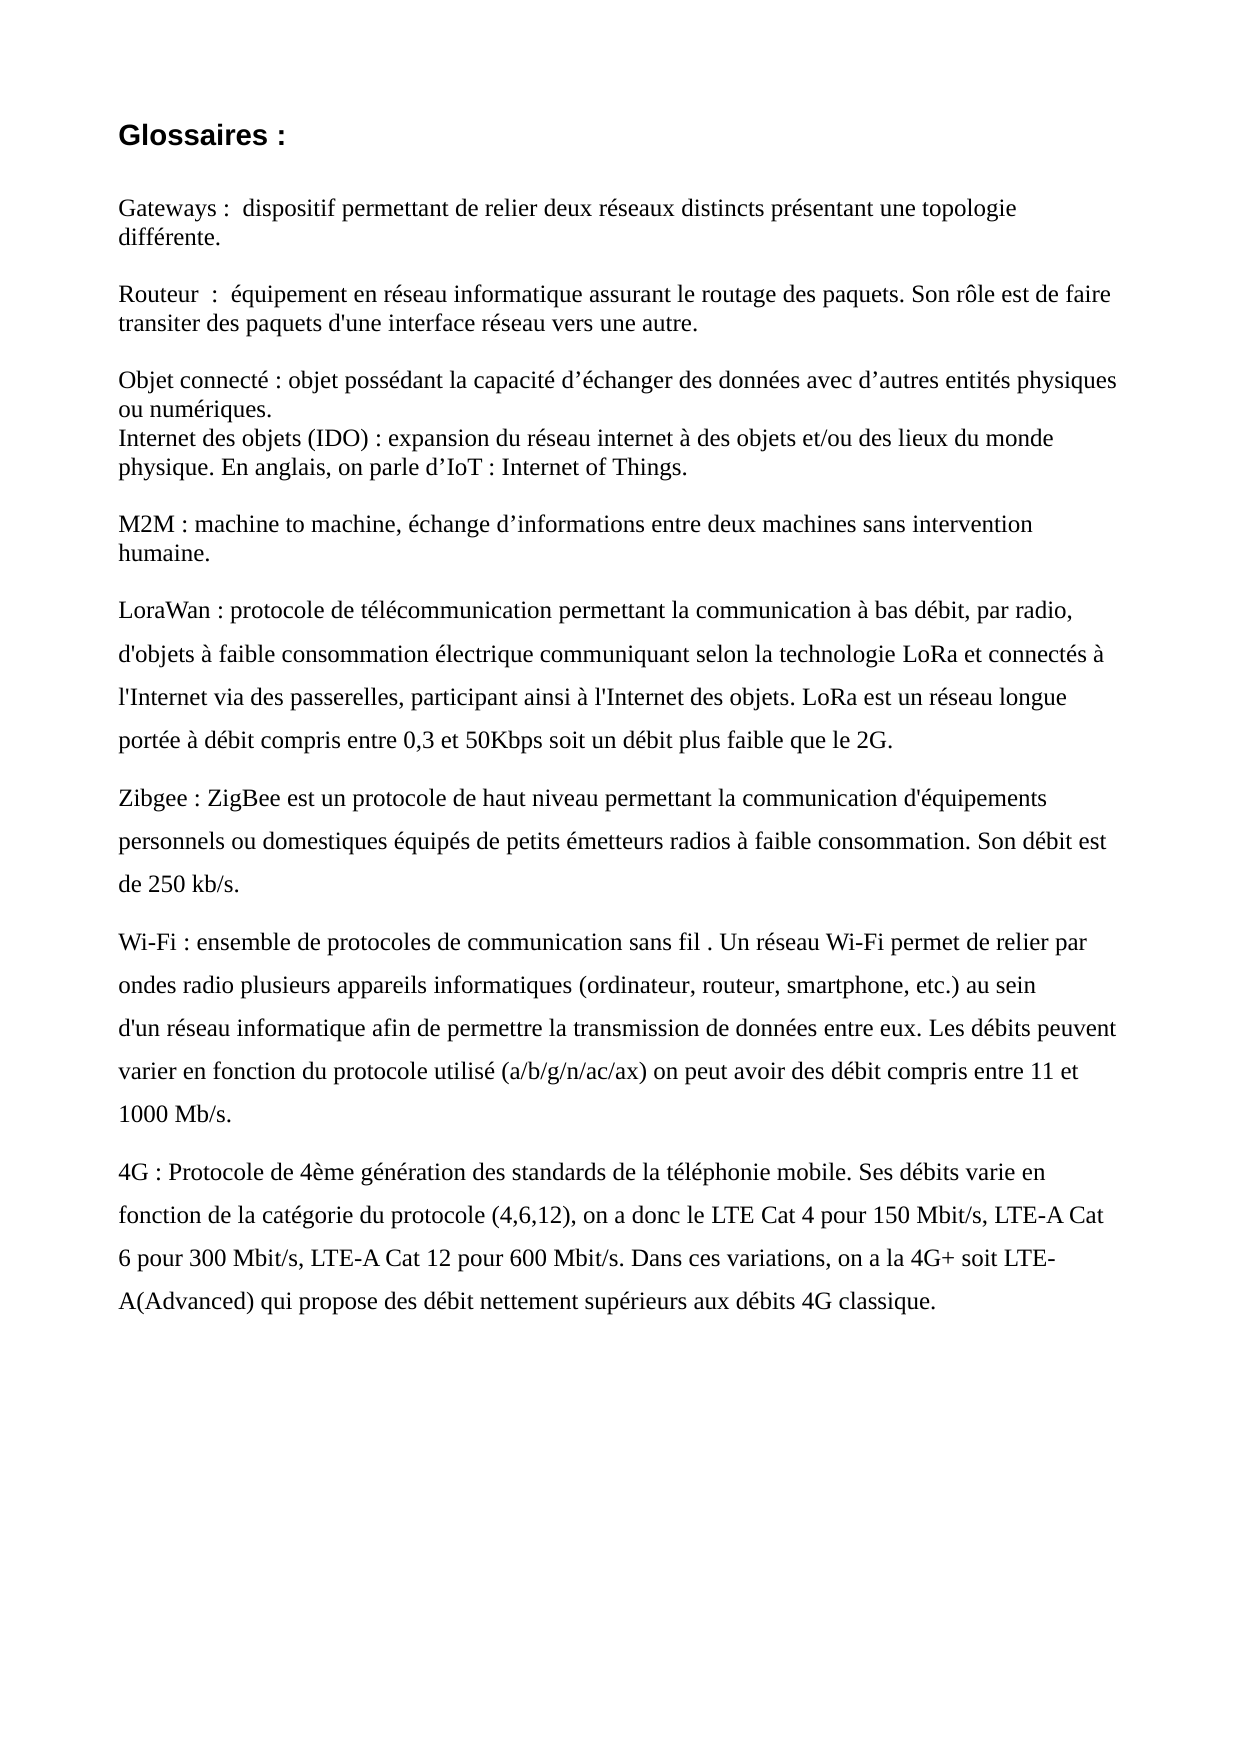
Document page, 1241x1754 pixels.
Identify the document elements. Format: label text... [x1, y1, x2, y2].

text M2M : machine to machine, échange d’informations entre deux machines sans intervention humaine. [118, 509, 1122, 567]
text Internet des objets (IDO) : expansion du réseau internet à des objets et/ou des lieux du monde physique. En anglais, on parle d’IoT : Internet of Things. [118, 423, 1122, 481]
text Wi-Fi : ensemble de protocoles de communication sans fil . Un réseau Wi-Fi permet de relier par ondes radio plusieurs appareils informatiques (ordinateur, routeur, smartphone, etc.) au sein d'un réseau informatique afin de permettre la transmission de données entre eux. Les débits peuvent varier en fonction du protocole utilisé (a/b/g/n/ac/ax) on peut avoir des débit compris entre 11 et 1000 Mb/s. [118, 927, 1122, 1128]
text Objet connecté : objet possédant la capacité d’échanger des données avec d’autres entités physiques ou numériques. [118, 366, 1122, 423]
text Zibgee : ZigBee est un protocole de haut niveau permettant la communication d'équipements personnels ou domestiques équipés de petits émetteurs radios à faible consommation. Son débit est de 250 kb/s. [118, 783, 1122, 898]
text Routeur : équipement en réseau informatique assurant le routage des paquets. Son rôle est de faire transiter des paquets d'une interface réseau vers une autre. [118, 279, 1122, 337]
text Gateways : dispositif permettant de relier deux réseaux distincts présentant une topologie différente. [118, 193, 1122, 251]
subtitle Glossaires : [118, 118, 1122, 152]
text 4G : Protocole de 4ème génération des standards de la téléphonie mobile. Ses débits varie en fonction de la catégorie du protocole (4,6,12), on a donc le LTE Cat 4 pour 150 Mbit/s, LTE-A Cat 6 pour 300 Mbit/s, LTE-A Cat 12 pour 600 Mbit/s. Dans ces variations, on a la 4G+ soit LTE-A(Advanced) qui propose des débit nettement supérieurs aux débits 4G classique. [118, 1157, 1122, 1315]
text LoraWan : protocole de télécommunication permettant la communication à bas débit, par radio, d'objets à faible consommation électrique communiquant selon la technologie LoRa et connectés à l'Internet via des passerelles, participant ainsi à l'Internet des objets. LoRa est un réseau longue portée à débit compris entre 0,3 et 50Kbps soit un débit plus faible que le 2G. [118, 596, 1122, 754]
